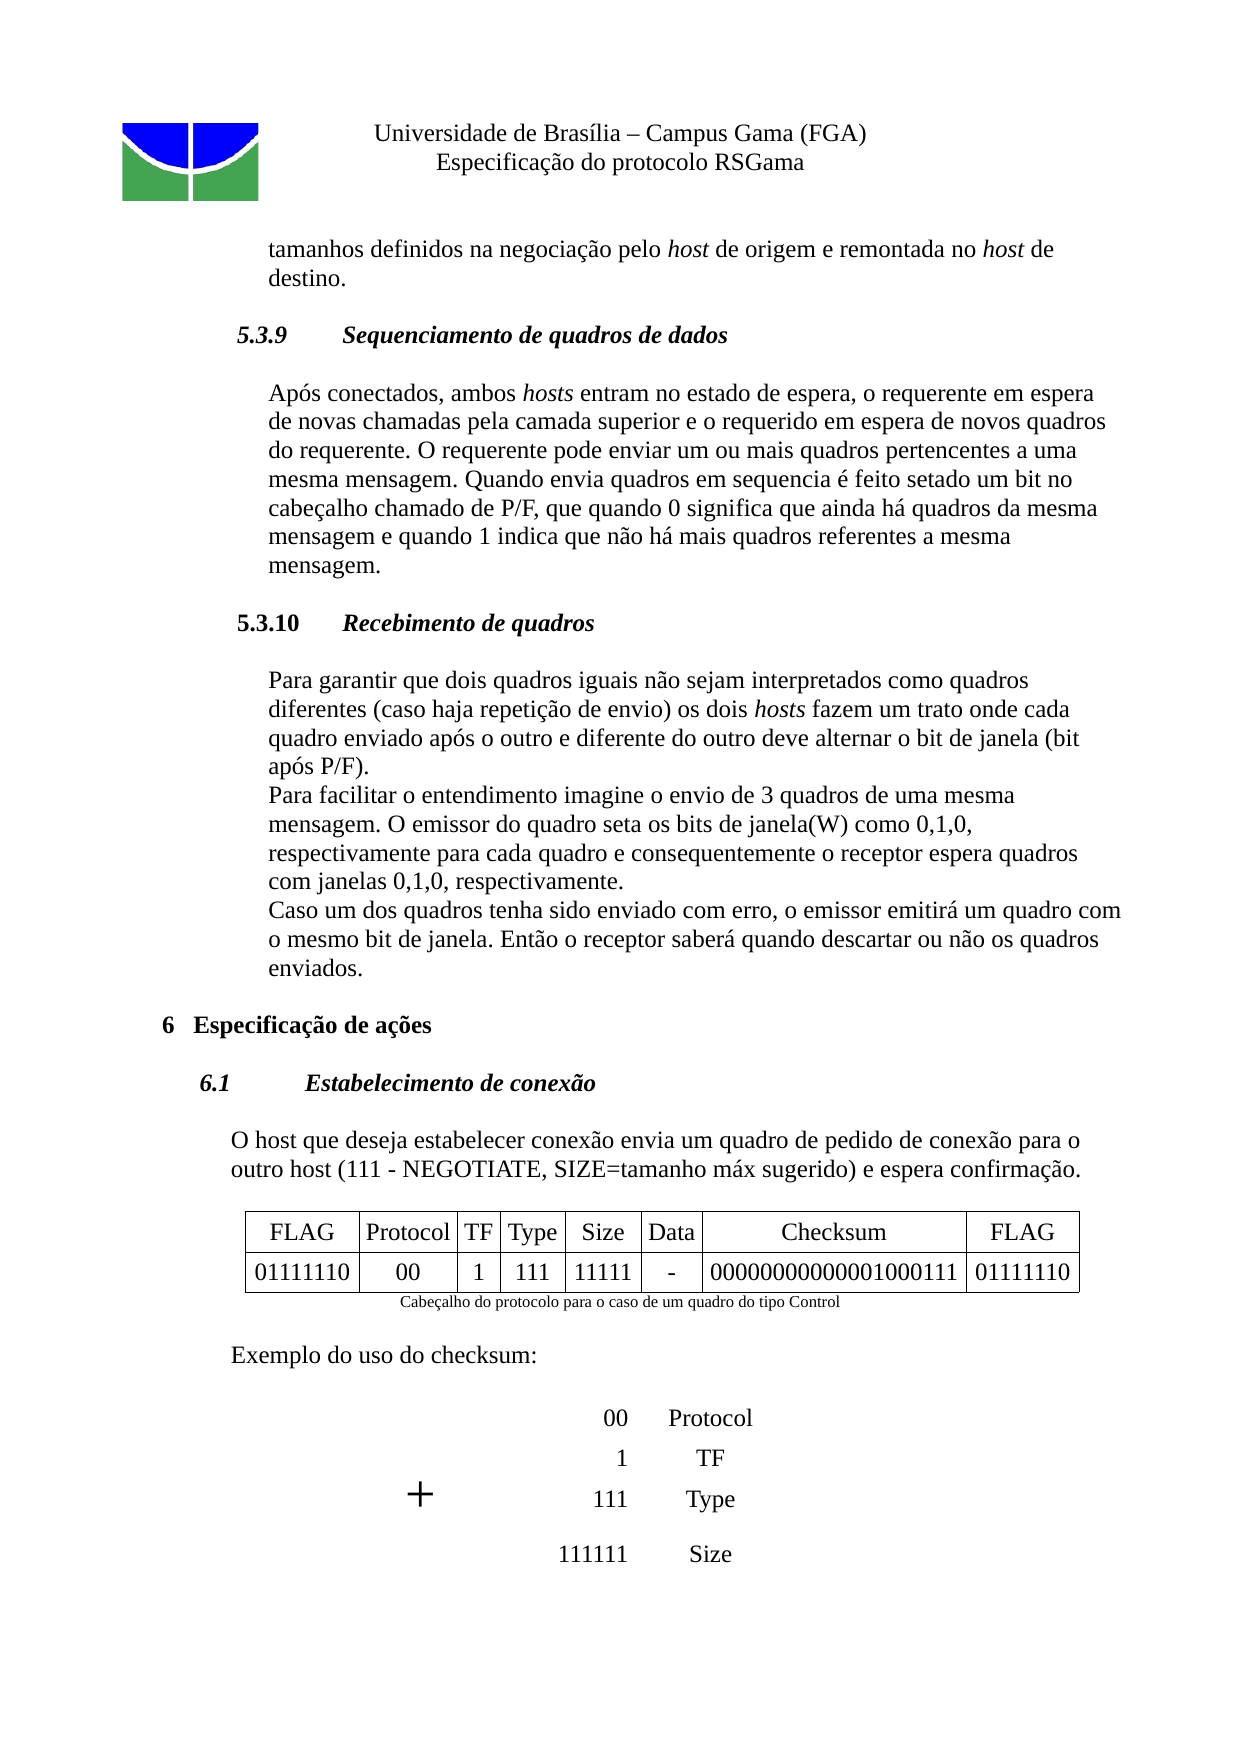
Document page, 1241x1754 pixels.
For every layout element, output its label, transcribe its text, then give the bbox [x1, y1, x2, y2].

table_header Protocol [360, 1212, 457, 1252]
table_cell 111 [501, 1253, 565, 1292]
table_header + [375, 1398, 465, 1589]
table_cell 01111110 [967, 1253, 1079, 1292]
table_header Data [642, 1212, 702, 1252]
list Recebimento de quadros [231, 608, 1122, 636]
list tamanhos definidos na negociação pelo host de origem e remontada no host de destino. [231, 234, 1122, 291]
table_header FLAG [246, 1212, 359, 1252]
table_header Protocol [634, 1398, 787, 1438]
table_cell 1 [465, 1438, 634, 1478]
table_header 00 [465, 1398, 634, 1438]
list Estabelecimento de conexão [193, 1068, 1122, 1096]
list Após conectados, ambos hosts entram no estado de espera, o requerente em espera de novas chamadas pela camada superior e o requerido em espera de novos quadros do requerente. O requerente pode enviar um ou mais quadros pertencentes a uma mesma mensagem. Quando envia quadros em sequencia é feito setado um bit no cabeçalho chamado de P/F, que quando 0 significa que ainda há quadros da mesma mensagem e quando 1 indica que não há mais quadros referentes a mesma mensagem. [231, 378, 1122, 579]
picture [122, 123, 259, 201]
table_header FLAG [967, 1212, 1079, 1252]
table_header TF [458, 1212, 500, 1252]
table_cell Size [634, 1518, 787, 1589]
list Sequenciamento de quadros de dados [231, 320, 1122, 349]
list O host que deseja estabelecer conexão envia um quadro de pedido de conexão para o outro host (111 - NEGOTIATE, SIZE=tamanho máx sugerido) e espera confirmação. [193, 1125, 1122, 1183]
list Especificação de ações [156, 1010, 1122, 1039]
text Cabeçalho do protocolo para o caso de um quadro do tipo Control [118, 1292, 1122, 1311]
table_cell 00000000000001000111 [703, 1253, 966, 1292]
table_cell 111111 [465, 1518, 634, 1589]
table_cell 1 [458, 1253, 500, 1292]
table_cell 00 [360, 1253, 457, 1292]
list Para garantir que dois quadros iguais não sejam interpretados como quadros diferentes (caso haja repetição de envio) os dois hosts fazem um trato onde cada quadro enviado após o outro e diferente do outro deve alternar o bit de janela (bit após P/F). [231, 665, 1122, 780]
table_header Type [501, 1212, 565, 1252]
table_header Checksum [703, 1212, 966, 1252]
list Para facilitar o entendimento imagine o envio de 3 quadros de uma mesma mensagem. O emissor do quadro seta os bits de janela(W) como 0,1,0, respectivamente para cada quadro e consequentemente o receptor espera quadros com janelas 0,1,0, respectivamente. [231, 780, 1122, 895]
table_cell - [642, 1253, 702, 1292]
table_cell 111 [465, 1478, 634, 1518]
list Caso um dos quadros tenha sido enviado com erro, o emissor emitirá um quadro com o mesmo bit de janela. Então o receptor saberá quando descartar ou não os quadros enviados. [231, 895, 1122, 981]
table_cell 11111 [566, 1253, 641, 1292]
table_cell TF [634, 1438, 787, 1478]
table_cell Type [634, 1478, 787, 1518]
list Exemplo do uso do checksum: [193, 1340, 1122, 1369]
table_cell 01111110 [246, 1253, 359, 1292]
table_header Size [566, 1212, 641, 1252]
